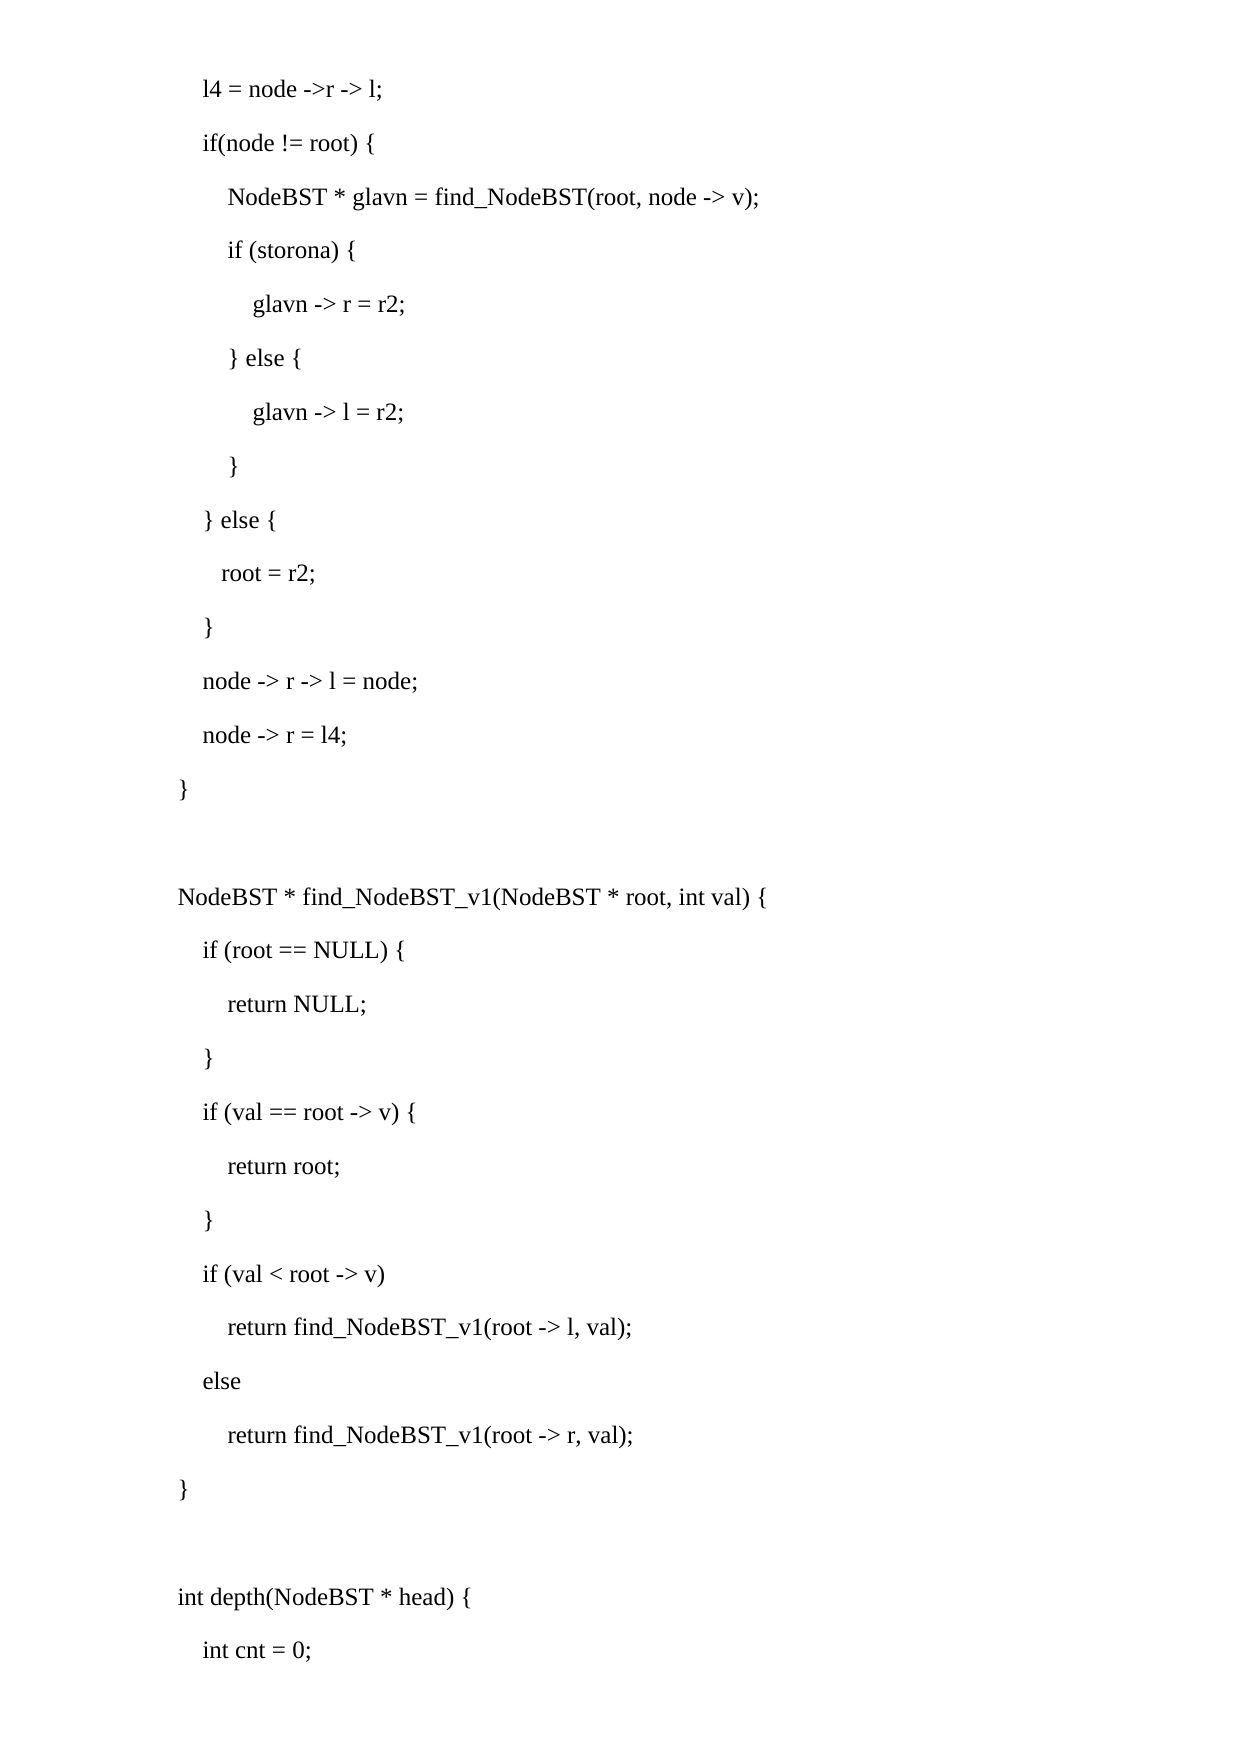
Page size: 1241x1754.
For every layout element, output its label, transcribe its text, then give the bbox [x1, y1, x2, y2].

text } [177, 1474, 1152, 1503]
text root = r2; [177, 558, 1152, 587]
text } [177, 612, 1152, 641]
text return find_NodeBST_v1(root -> l, val); [177, 1312, 1152, 1341]
text node -> r -> l = node; [177, 666, 1152, 695]
text if(node != root) { [177, 128, 1152, 156]
text if (storona) { [177, 235, 1152, 264]
text if (root == NULL) { [177, 936, 1152, 964]
text l4 = node ->r -> l; [177, 74, 1152, 103]
text glavn -> r = r2; [177, 289, 1152, 318]
text NodeBST * glavn = find_NodeBST(root, node -> v); [177, 182, 1152, 210]
text else [177, 1366, 1152, 1395]
text return find_NodeBST_v1(root -> r, val); [177, 1420, 1152, 1449]
text if (val < root -> v) [177, 1259, 1152, 1287]
text NodeBST * find_NodeBST_v1(NodeBST * root, int val) { [177, 882, 1152, 910]
text } [177, 774, 1152, 803]
text } [177, 1043, 1152, 1072]
text } else { [177, 505, 1152, 533]
text } else { [177, 343, 1152, 372]
text glavn -> l = r2; [177, 397, 1152, 426]
text node -> r = l4; [177, 720, 1152, 749]
text int cnt = 0; [177, 1636, 1152, 1664]
text return NULL; [177, 989, 1152, 1018]
text return root; [177, 1151, 1152, 1180]
text int depth(NodeBST * head) { [177, 1582, 1152, 1611]
text if (val == root -> v) { [177, 1097, 1152, 1126]
text } [177, 451, 1152, 479]
text } [177, 1205, 1152, 1233]
